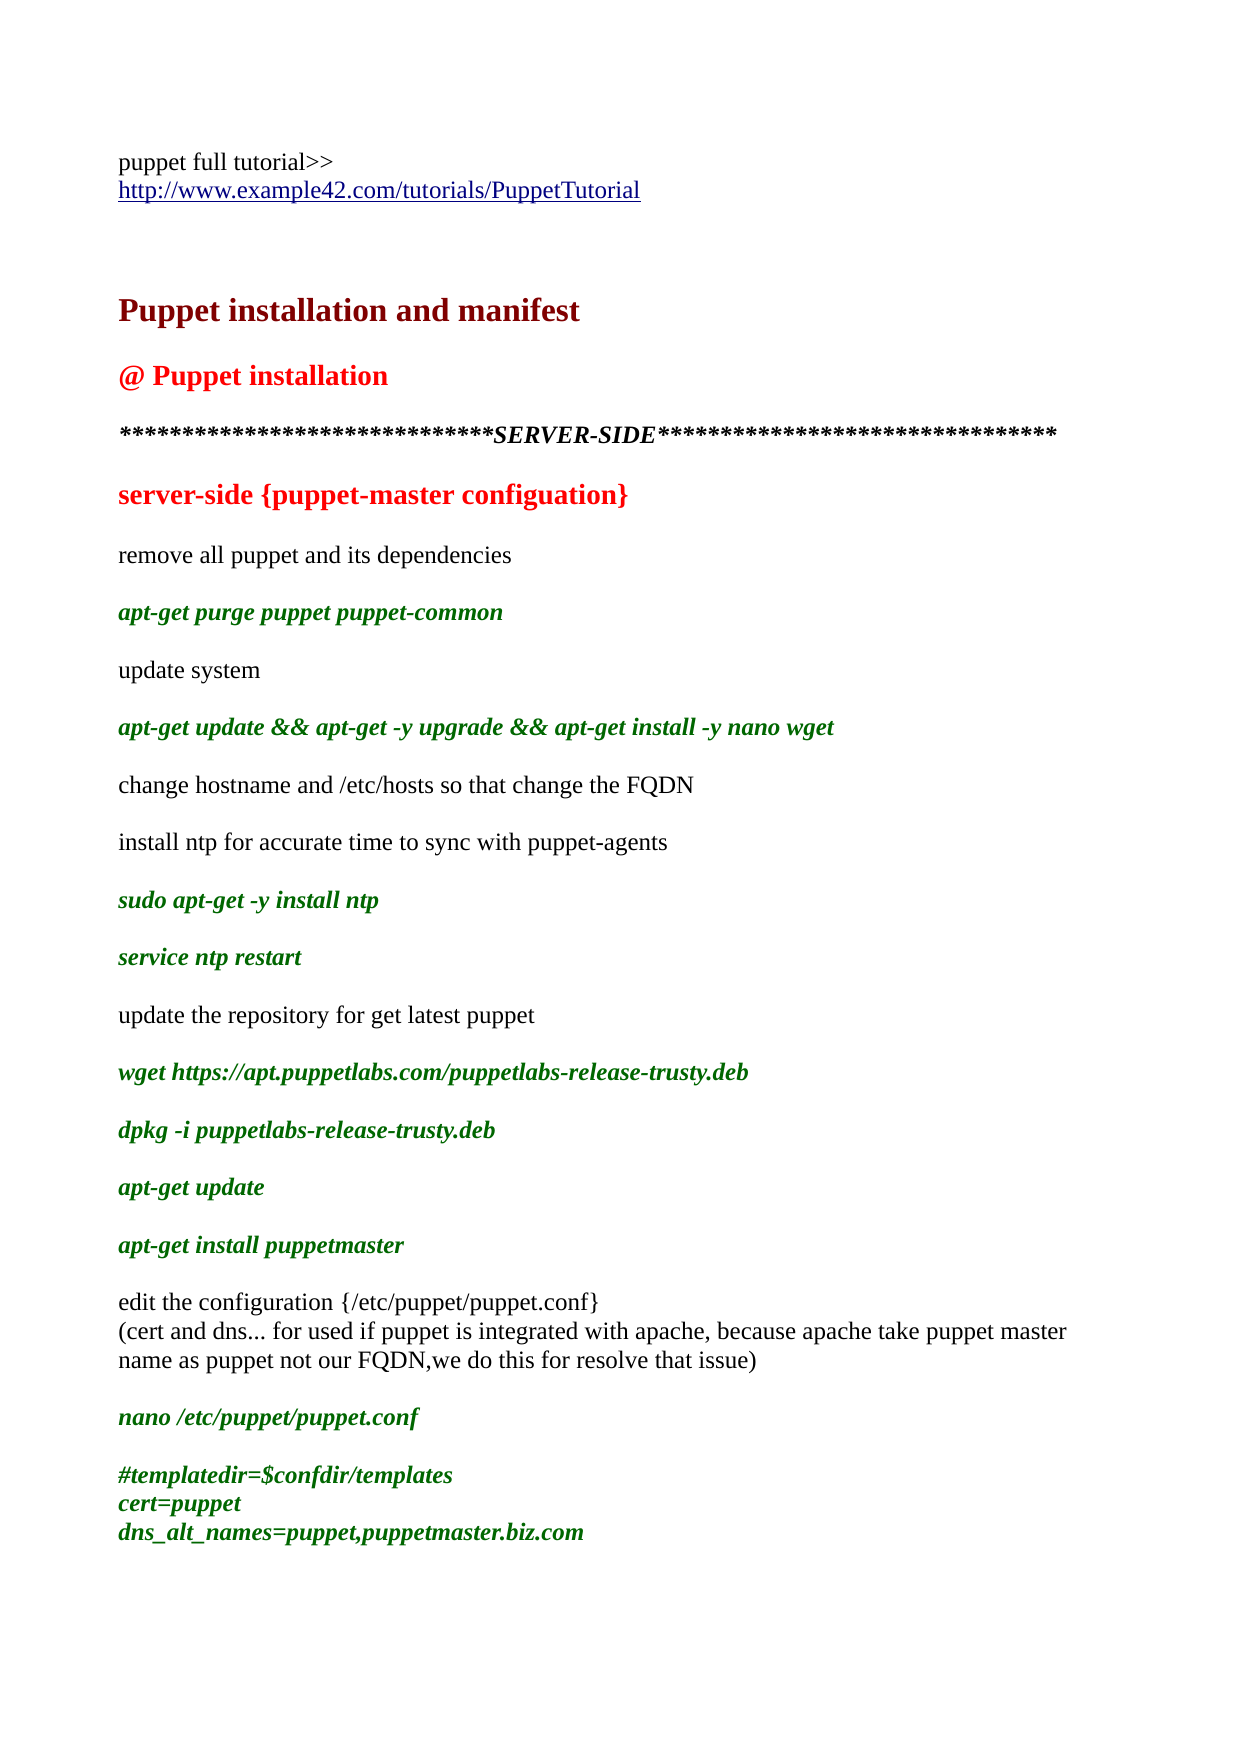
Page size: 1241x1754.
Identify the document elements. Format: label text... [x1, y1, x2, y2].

text wget https://apt.puppetlabs.com/puppetlabs-release-trusty.deb [118, 1057, 1122, 1086]
text apt-get install puppetmaster [118, 1230, 1122, 1258]
text nano /etc/puppet/puppet.conf [118, 1402, 1122, 1431]
text install ntp for accurate time to sync with puppet-agents [118, 827, 1122, 856]
text @ Puppet installation [118, 358, 1122, 391]
text apt-get update [118, 1172, 1122, 1201]
text Puppet installation and manifest [118, 291, 1122, 329]
text sudo apt-get -y install ntp [118, 885, 1122, 913]
text http://www.example42.com/tutorials/PuppetTutorial [118, 176, 1122, 204]
text dpkg -i puppetlabs-release-trusty.deb [118, 1115, 1122, 1143]
text apt-get purge puppet puppet-common [118, 597, 1122, 626]
text (cert and dns... for used if puppet is integrated with apache, because apache take puppet master name as puppet not our FQDN,we do this for resolve that issue) [118, 1316, 1122, 1373]
text change hostname and /etc/hosts so that change the FQDN [118, 770, 1122, 798]
text update the repository for get latest puppet [118, 1000, 1122, 1028]
text service ntp restart [118, 942, 1122, 971]
text #templatedir=$confdir/templates [118, 1460, 1122, 1488]
text ******************************SERVER-SIDE******************************** [118, 420, 1122, 449]
text edit the configuration {/etc/puppet/puppet.conf} [118, 1287, 1122, 1316]
text cert=puppet [118, 1488, 1122, 1517]
text server-side {puppet-master configuation} [118, 477, 1122, 511]
text dns_alt_names=puppet,puppetmaster.biz.com [118, 1517, 1122, 1546]
text apt-get update && apt-get -y upgrade && apt-get install -y nano wget [118, 712, 1122, 741]
text update system [118, 655, 1122, 683]
text puppet full tutorial>> [118, 147, 1122, 176]
text remove all puppet and its dependencies [118, 540, 1122, 568]
